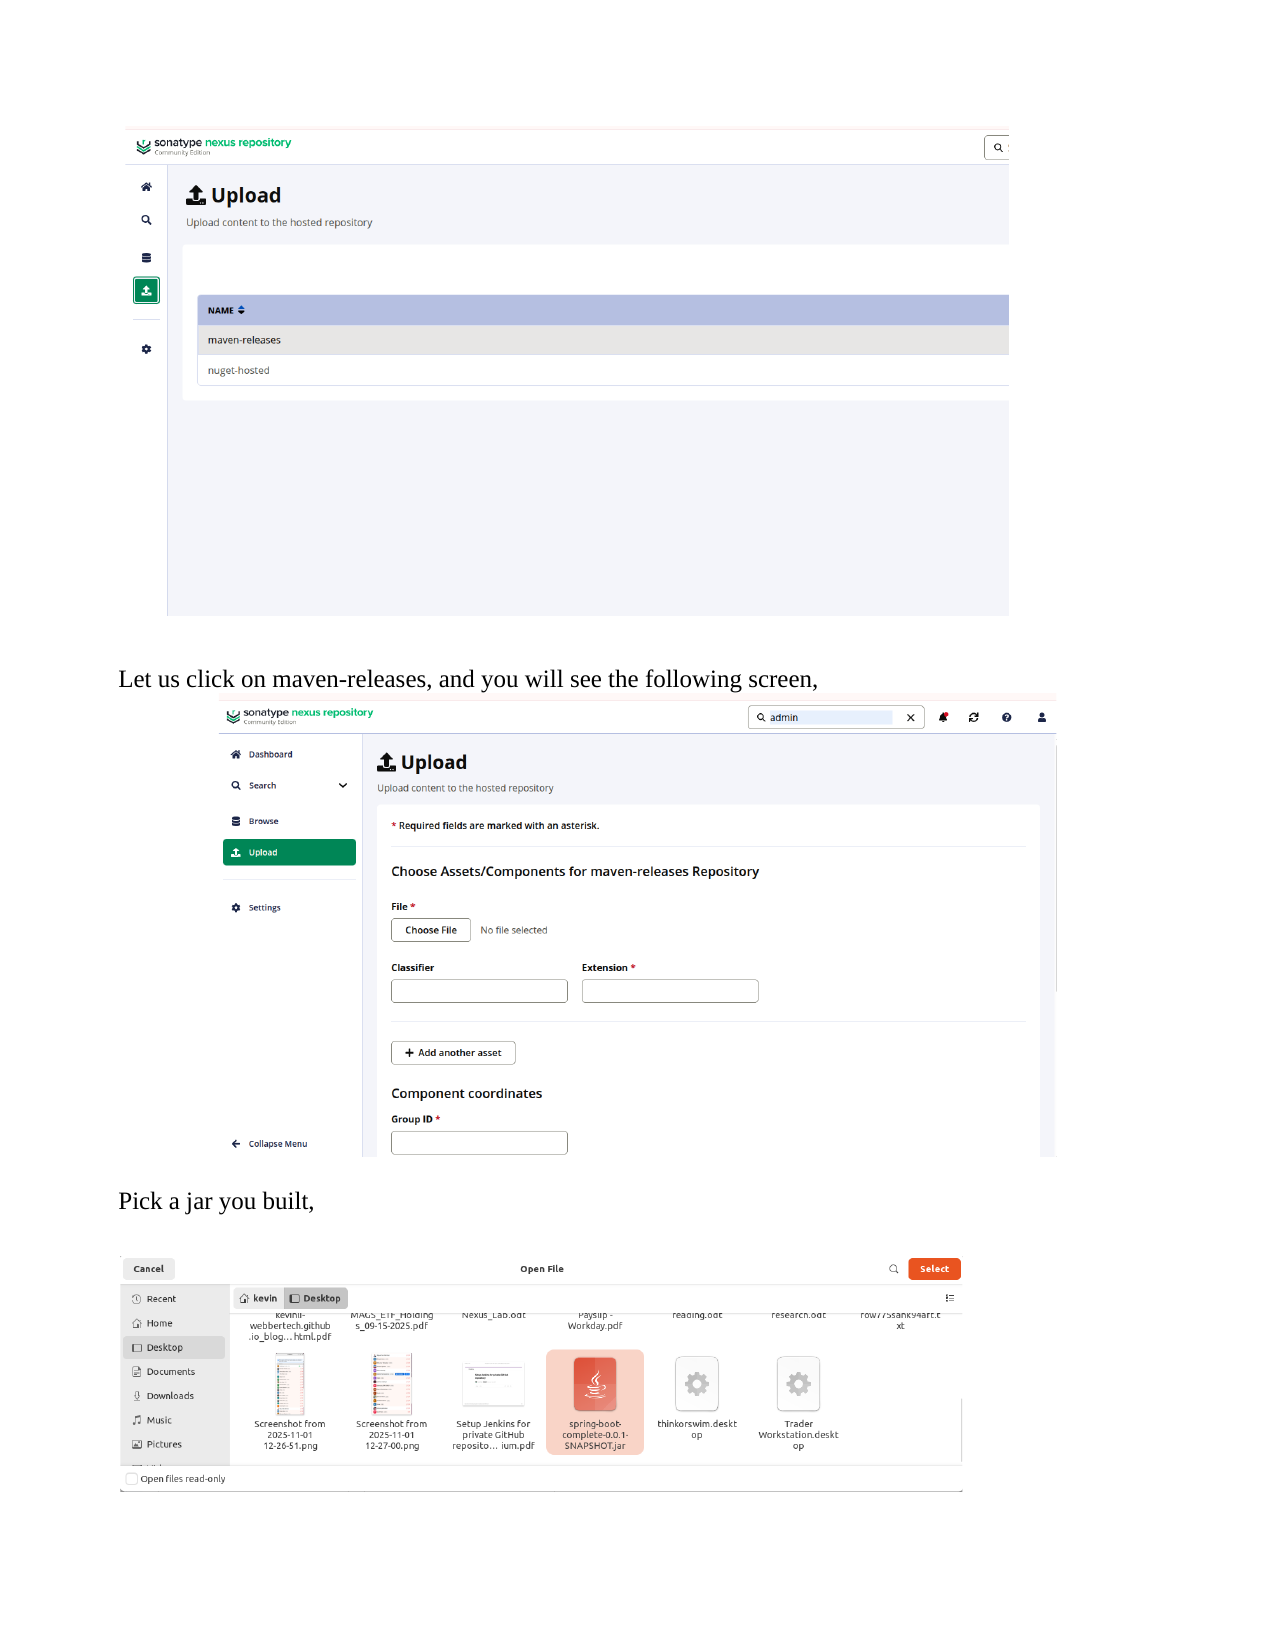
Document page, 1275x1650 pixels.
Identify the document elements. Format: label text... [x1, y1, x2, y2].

picture [120, 1256, 963, 1492]
picture [218, 693, 1057, 1157]
text Pick a jar you built, [118, 1186, 1157, 1214]
text Let us click on maven-releases, and you will see the following screen, [118, 664, 1157, 693]
picture [125, 126, 1009, 616]
